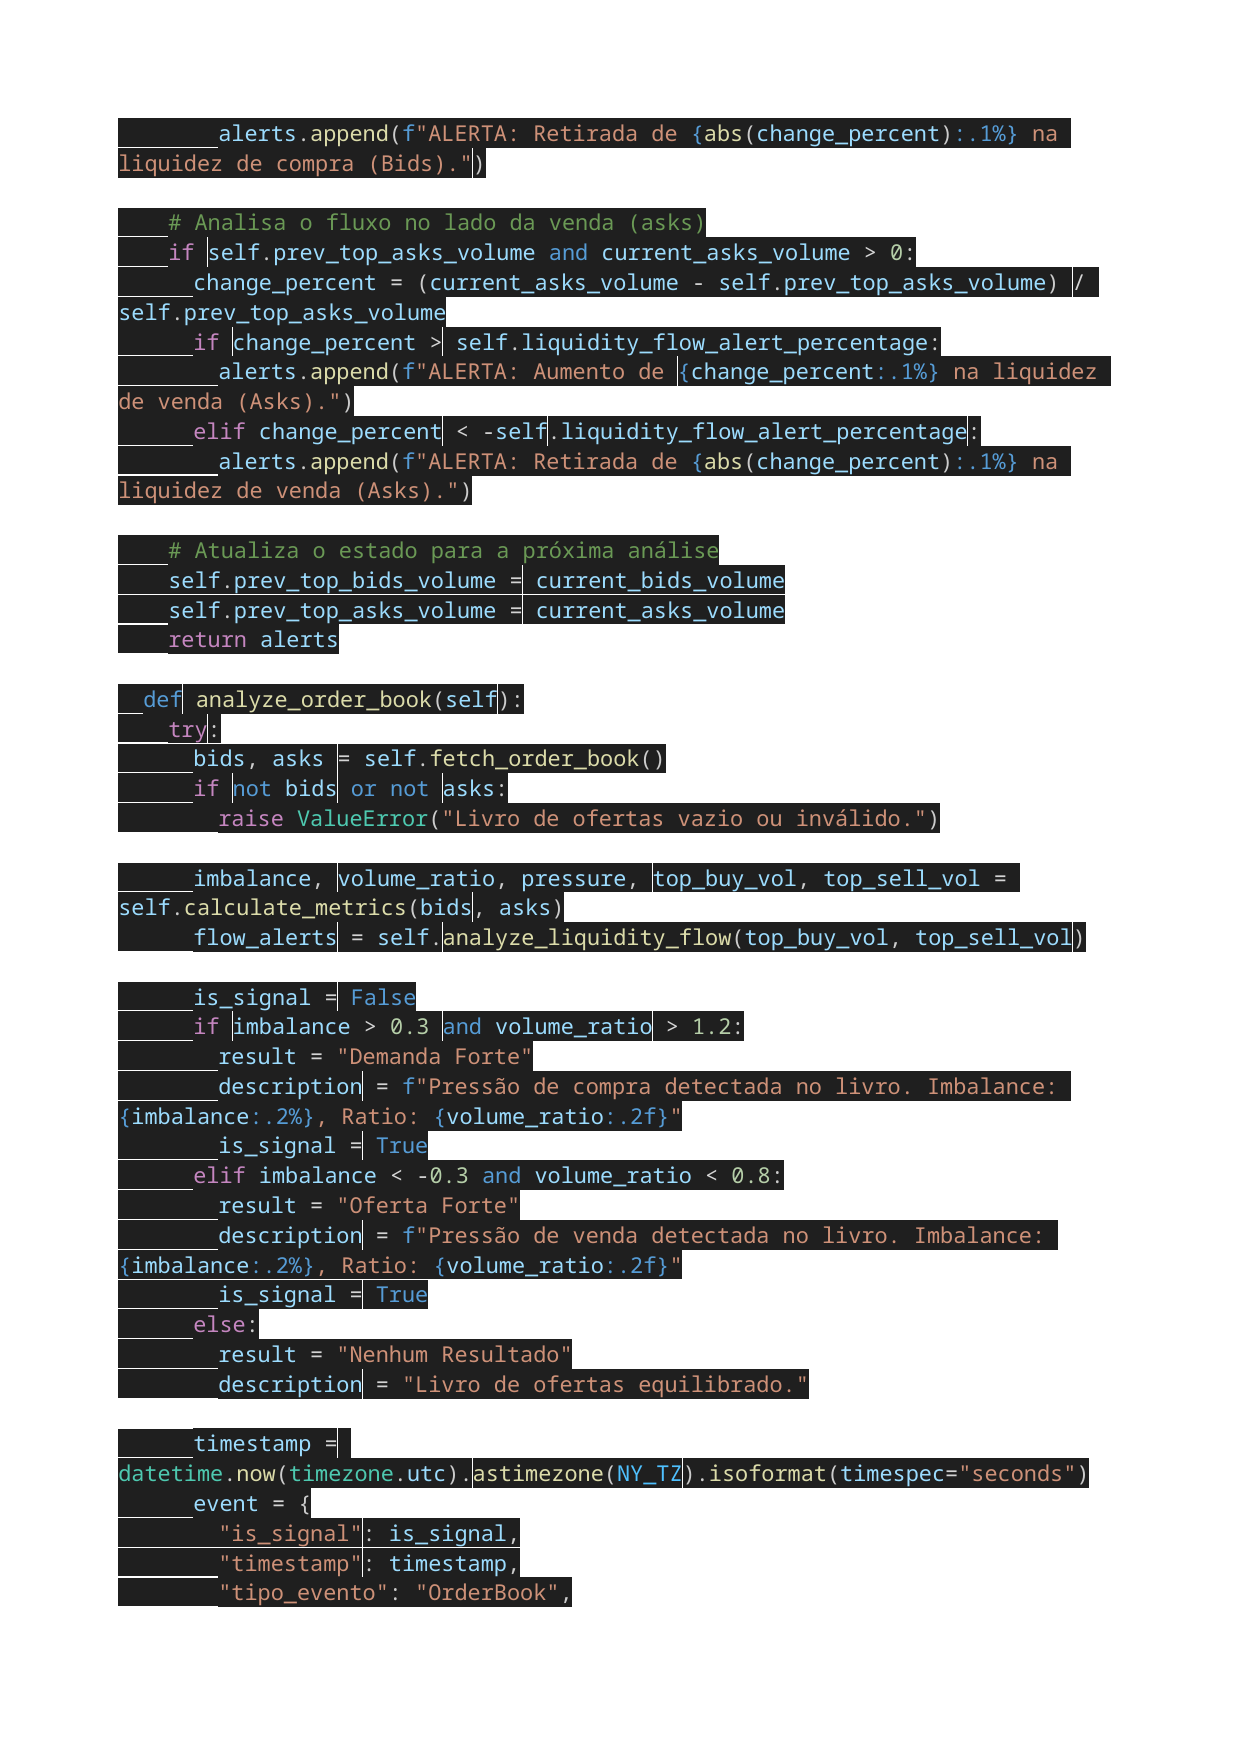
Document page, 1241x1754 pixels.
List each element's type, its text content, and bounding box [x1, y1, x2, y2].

text alerts.append(f"ALERTA: Retirada de {abs(change_percent):.1%} na liquidez de venda (Asks).") [118, 446, 1122, 505]
text else: [118, 1309, 1122, 1339]
text "timestamp": timestamp, [118, 1547, 1122, 1577]
text result = "Demanda Forte" [118, 1041, 1122, 1071]
text try: [118, 714, 1122, 743]
text if self.prev_top_asks_volume and current_asks_volume > 0: [118, 237, 1122, 267]
text # Analisa o fluxo no lado da venda (asks) [118, 207, 1122, 237]
text description = f"Pressão de compra detectada no livro. Imbalance: {imbalance:.2%}, Ratio: {volume_ratio:.2f}" [118, 1071, 1122, 1131]
text if change_percent > self.liquidity_flow_alert_percentage: [118, 327, 1122, 356]
text change_percent = (current_asks_volume - self.prev_top_asks_volume) / self.prev_top_asks_volume [118, 267, 1122, 327]
text "tipo_evento": "OrderBook", [118, 1577, 1122, 1607]
text elif change_percent < -self.liquidity_flow_alert_percentage: [118, 416, 1122, 446]
text event = { [118, 1488, 1122, 1518]
text alerts.append(f"ALERTA: Retirada de {abs(change_percent):.1%} na liquidez de compra (Bids).") [118, 118, 1122, 178]
text bids, asks = self.fetch_order_book() [118, 743, 1122, 773]
text "is_signal": is_signal, [118, 1518, 1122, 1547]
text def analyze_order_book(self): [118, 684, 1122, 714]
text self.prev_top_bids_volume = current_bids_volume [118, 565, 1122, 594]
text if imbalance > 0.3 and volume_ratio > 1.2: [118, 1011, 1122, 1041]
text description = "Livro de ofertas equilibrado." [118, 1369, 1122, 1399]
text if not bids or not asks: [118, 773, 1122, 803]
text is_signal = False [118, 982, 1122, 1011]
text self.prev_top_asks_volume = current_asks_volume [118, 594, 1122, 624]
text timestamp = datetime.now(timezone.utc).astimezone(NY_TZ).isoformat(timespec="seconds") [118, 1428, 1122, 1488]
text flow_alerts = self.analyze_liquidity_flow(top_buy_vol, top_sell_vol) [118, 922, 1122, 952]
text imbalance, volume_ratio, pressure, top_buy_vol, top_sell_vol = self.calculate_metrics(bids, asks) [118, 862, 1122, 922]
text # Atualiza o estado para a próxima análise [118, 535, 1122, 565]
text return alerts [118, 624, 1122, 654]
text raise ValueError("Livro de ofertas vazio ou inválido.") [118, 803, 1122, 833]
text is_signal = True [118, 1279, 1122, 1309]
text result = "Oferta Forte" [118, 1190, 1122, 1220]
text is_signal = True [118, 1131, 1122, 1160]
text description = f"Pressão de venda detectada no livro. Imbalance: {imbalance:.2%}, Ratio: {volume_ratio:.2f}" [118, 1220, 1122, 1279]
text alerts.append(f"ALERTA: Aumento de {change_percent:.1%} na liquidez de venda (Asks).") [118, 356, 1122, 416]
text elif imbalance < -0.3 and volume_ratio < 0.8: [118, 1160, 1122, 1190]
text result = "Nenhum Resultado" [118, 1339, 1122, 1369]
